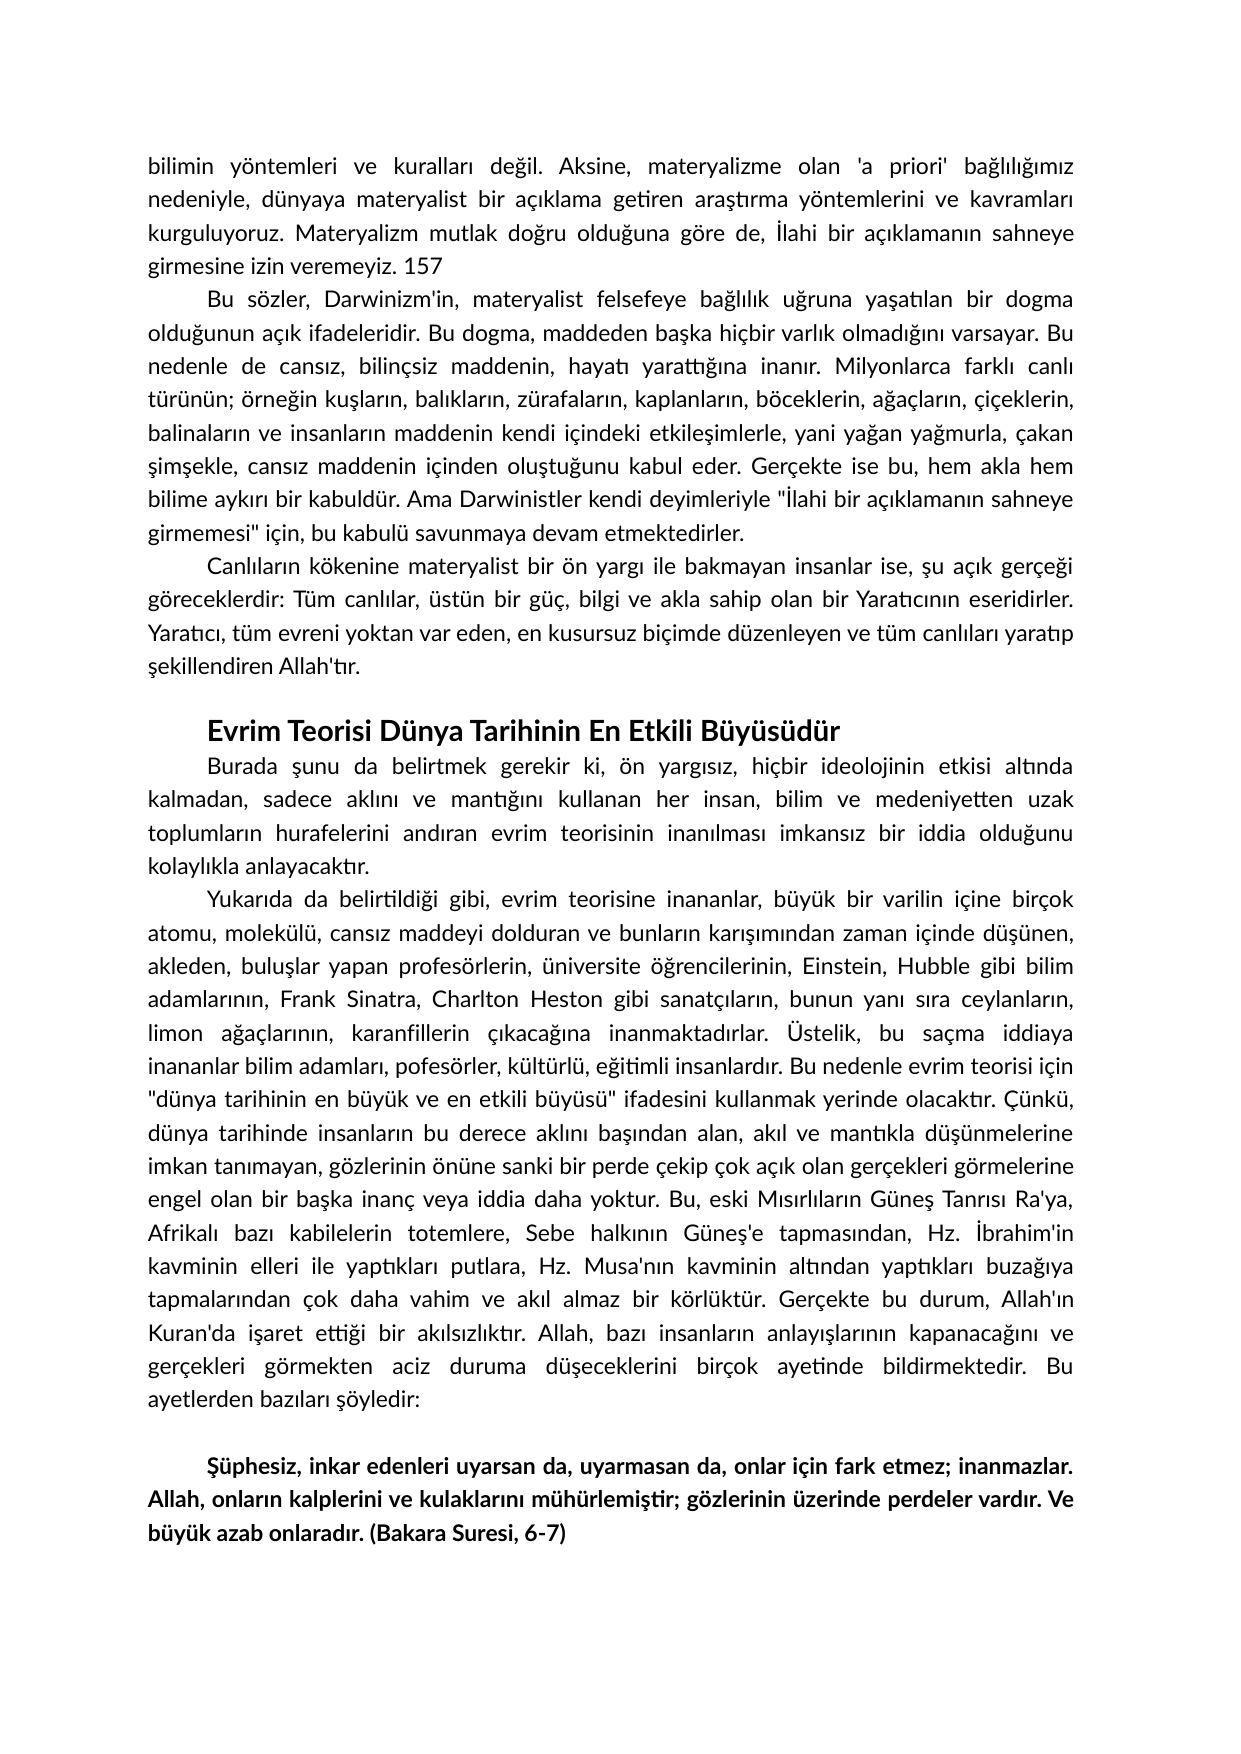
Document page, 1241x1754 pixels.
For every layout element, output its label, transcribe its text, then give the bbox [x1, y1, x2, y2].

text Bu sözler, Darwinizm'in, materyalist felsefeye bağlılık uğruna yaşatılan bir dogma olduğunun açık ifadeleridir. Bu dogma, maddeden başka hiçbir varlık olmadığını varsayar. Bu nedenle de cansız, bilinçsiz maddenin, hayatı yarattığına inanır. Milyonlarca farklı canlı türünün; örneğin kuşların, balıkların, zürafaların, kaplanların, böceklerin, ağaçların, çiçeklerin, balinaların ve insanların maddenin kendi içindeki etkileşimlerle, yani yağan yağmurla, çakan şimşekle, cansız maddenin içinden oluştuğunu kabul eder. Gerçekte ise bu, hem akla hem bilime aykırı bir kabuldür. Ama Darwinistler kendi deyimleriyle "İlahi bir açıklamanın sahneye girmemesi" için, bu kabulü savunmaya devam etmektedirler. [148, 281, 1075, 548]
text Evrim Teorisi Dünya Tarihinin En Etkili Büyüsüdür [148, 714, 1075, 748]
text Burada şunu da belirtmek gerekir ki, ön yargısız, hiçbir ideolojinin etkisi altında kalmadan, sadece aklını ve mantığını kullanan her insan, bilim ve medeniyetten uzak toplumların hurafelerini andıran evrim teorisinin inanılması imkansız bir iddia olduğunu kolaylıkla anlayacaktır. [148, 748, 1075, 881]
text Canlıların kökenine materyalist bir ön yargı ile bakmayan insanlar ise, şu açık gerçeği göreceklerdir: Tüm canlılar, üstün bir güç, bilgi ve akla sahip olan bir Yaratıcının eseridirler. Yaratıcı, tüm evreni yoktan var eden, en kusursuz biçimde düzenleyen ve tüm canlıları yaratıp şekillendiren Allah'tır. [148, 548, 1075, 681]
text Yukarıda da belirtildiği gibi, evrim teorisine inananlar, büyük bir varilin içine birçok atomu, molekülü, cansız maddeyi dolduran ve bunların karışımından zaman içinde düşünen, akleden, buluşlar yapan profesörlerin, üniversite öğrencilerinin, Einstein, Hubble gibi bilim adamlarının, Frank Sinatra, Charlton Heston gibi sanatçıların, bunun yanı sıra ceylanların, limon ağaçlarının, karanfillerin çıkacağına inanmaktadırlar. Üstelik, bu saçma iddiaya inananlar bilim adamları, pofesörler, kültürlü, eğitimli insanlardır. Bu nedenle evrim teorisi için "dünya tarihinin en büyük ve en etkili büyüsü" ifadesini kullanmak yerinde olacaktır. Çünkü, dünya tarihinde insanların bu derece aklını başından alan, akıl ve mantıkla düşünmelerine imkan tanımayan, gözlerinin önüne sanki bir perde çekip çok açık olan gerçekleri görmelerine engel olan bir başka inanç veya iddia daha yoktur. Bu, eski Mısırlıların Güneş Tanrısı Ra'ya, Afrikalı bazı kabilelerin totemlere, Sebe halkının Güneş'e tapmasından, Hz. İbrahim'in kavminin elleri ile yaptıkları putlara, Hz. Musa'nın kavminin altından yaptıkları buzağıya tapmalarından çok daha vahim ve akıl almaz bir körlüktür. Gerçekte bu durum, Allah'ın Kuran'da işaret ettiği bir akılsızlıktır. Allah, bazı insanların anlayışlarının kapanacağını ve gerçekleri görmekten aciz duruma düşeceklerini birçok ayetinde bildirmektedir. Bu ayetlerden bazıları şöyledir: [148, 881, 1075, 1414]
text Şüphesiz, inkar edenleri uyarsan da, uyarmasan da, onlar için fark etmez; inanmazlar. Allah, onların kalplerini ve kulaklarını mühürlemiştir; gözlerinin üzerinde perdeler vardır. Ve büyük azab onlaradır. (Bakara Suresi, 6-7) [148, 1448, 1075, 1548]
text bilimin yöntemleri ve kuralları değil. Aksine, materyalizme olan 'a priori' bağlılığımız nedeniyle, dünyaya materyalist bir açıklama getiren araştırma yöntemlerini ve kavramları kurguluyoruz. Materyalizm mutlak doğru olduğuna göre de, İlahi bir açıklamanın sahneye girmesine izin veremeyiz. 157 [148, 148, 1075, 281]
